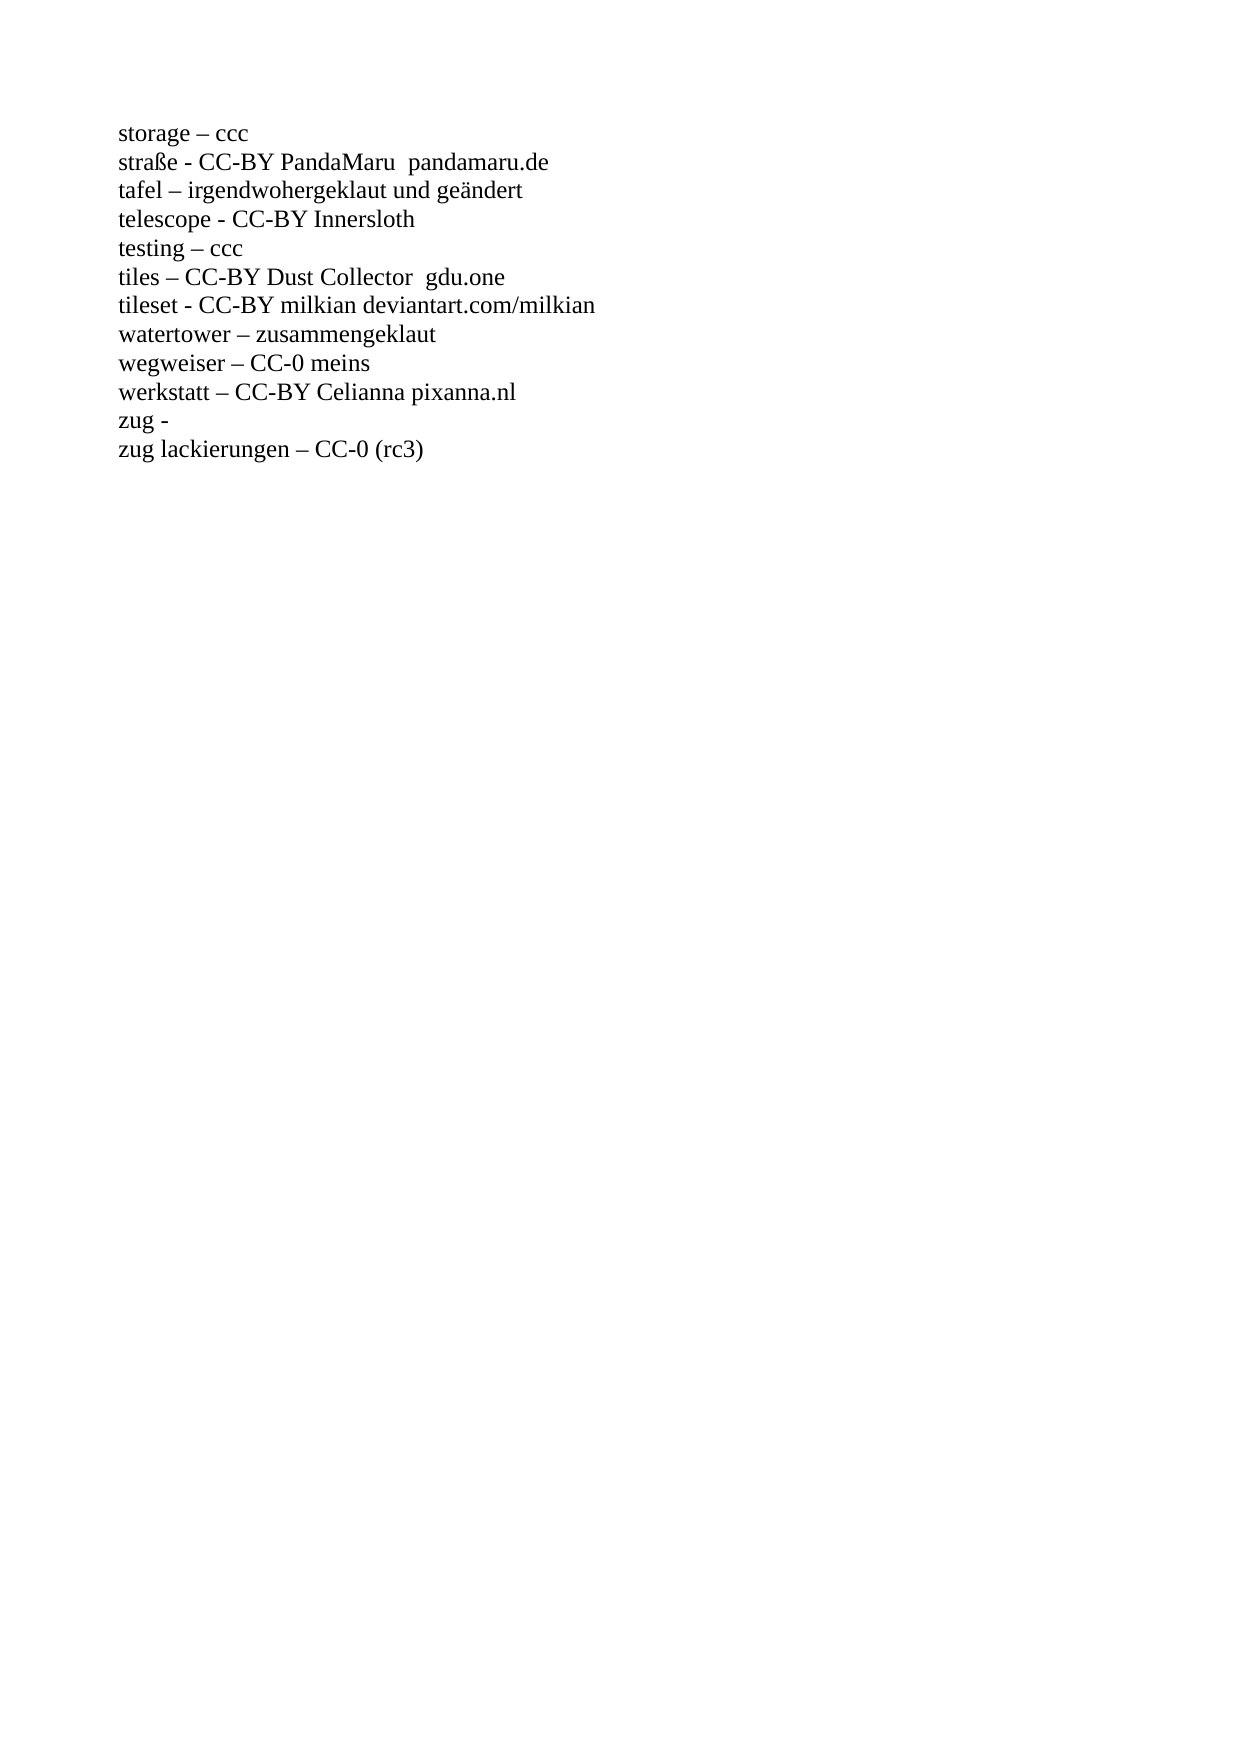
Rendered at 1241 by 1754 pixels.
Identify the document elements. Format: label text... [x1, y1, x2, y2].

text werkstatt – CC-BY Celianna pixanna.nl [118, 377, 1122, 406]
text zug lackierungen – CC-0 (rc3) [118, 434, 1122, 463]
text straße - CC-BY PandaMaru pandamaru.de [118, 147, 1122, 176]
text zug - [118, 406, 1122, 434]
text tafel – irgendwohergeklaut und geändert [118, 176, 1122, 204]
text storage – ccc [118, 118, 1122, 147]
text watertower – zusammengeklaut [118, 319, 1122, 348]
text tiles – CC-BY Dust Collector gdu.one [118, 262, 1122, 291]
text wegweiser – CC-0 meins [118, 348, 1122, 377]
text testing – ccc [118, 233, 1122, 262]
text tileset - CC-BY milkian deviantart.com/milkian [118, 291, 1122, 319]
text telescope - CC-BY Innersloth [118, 204, 1122, 233]
